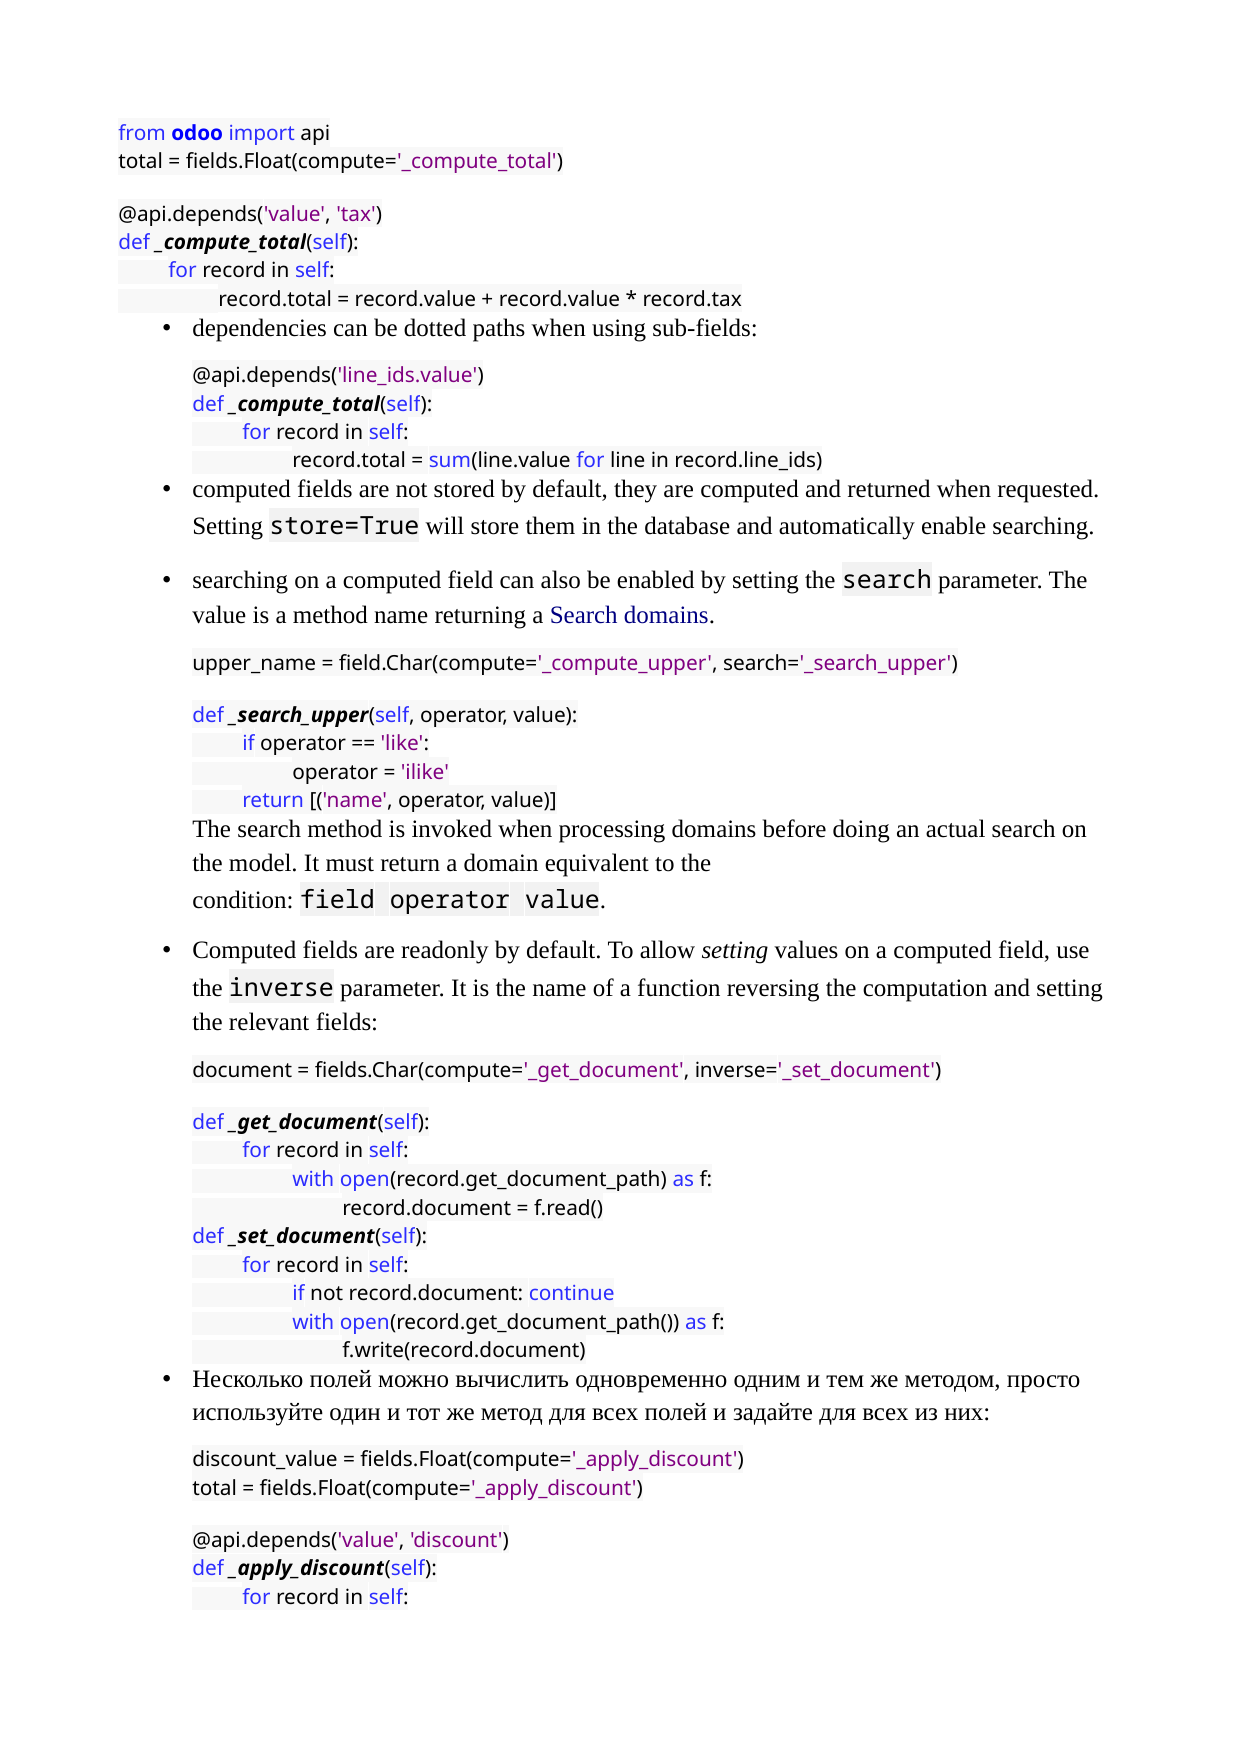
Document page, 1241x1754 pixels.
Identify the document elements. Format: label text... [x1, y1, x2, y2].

list with open(record.get_document_path) as f: [162, 1164, 1122, 1193]
list computed fields are not stored by default, they are computed and returned when requested. Setting store=True will store them in the database and automatically enable searching. [162, 474, 1122, 542]
list for record in self: [162, 1582, 1122, 1610]
list if operator == 'like': [162, 728, 1122, 757]
list dependencies can be dotted paths when using sub-fields: [162, 313, 1122, 341]
list Computed fields are readonly by default. To allow setting values on a computed field, use the inverse parameter. It is the name of a function reversing the computation and setting the relevant fields: [162, 935, 1122, 1036]
list return [('name', operator, value)] [162, 785, 1122, 814]
list discount_value = fields.Float(compute='_apply_discount') [162, 1444, 1122, 1473]
list @api.depends('value', 'discount') [162, 1525, 1122, 1553]
text record.total = record.value + record.value * record.tax [118, 284, 1122, 313]
list searching on a computed field can also be enabled by setting the search parameter. The value is a method name returning a Search domains. [162, 562, 1122, 629]
list def _compute_total(self): [162, 389, 1122, 417]
list with open(record.get_document_path()) as f: [162, 1307, 1122, 1335]
list for record in self: [162, 417, 1122, 446]
text @api.depends('value', 'tax') [118, 199, 1122, 227]
list def _search_upper(self, operator, value): [162, 700, 1122, 728]
list upper_name = field.Char(compute='_compute_upper', search='_search_upper') [162, 648, 1122, 676]
list @api.depends('line_ids.value') [162, 360, 1122, 389]
list if not record.document: continue [162, 1278, 1122, 1307]
list for record in self: [162, 1136, 1122, 1164]
list record.document = f.read() [162, 1193, 1122, 1221]
text def _compute_total(self): [118, 227, 1122, 256]
list Несколько полей можно вычислить одновременно одним и тем же методом, просто используйте один и тот же метод для всех полей и задайте для всех из них: [162, 1364, 1122, 1426]
text from odoo import api [118, 118, 1122, 147]
text for record in self: [118, 256, 1122, 284]
list document = fields.Char(compute='_get_document', inverse='_set_document') [162, 1055, 1122, 1083]
text total = fields.Float(compute='_compute_total') [118, 147, 1122, 175]
list total = fields.Float(compute='_apply_discount') [162, 1473, 1122, 1501]
list record.total = sum(line.value for line in record.line_ids) [162, 446, 1122, 474]
list The search method is invoked when processing domains before doing an actual search on the model. It must return a domain equivalent to the condition: field operator value. [162, 814, 1122, 916]
list def _set_document(self): [162, 1221, 1122, 1250]
list def _get_document(self): [162, 1107, 1122, 1136]
list for record in self: [162, 1250, 1122, 1278]
list def _apply_discount(self): [162, 1553, 1122, 1582]
list operator = 'ilike' [162, 757, 1122, 785]
list f.write(record.document) [162, 1335, 1122, 1364]
